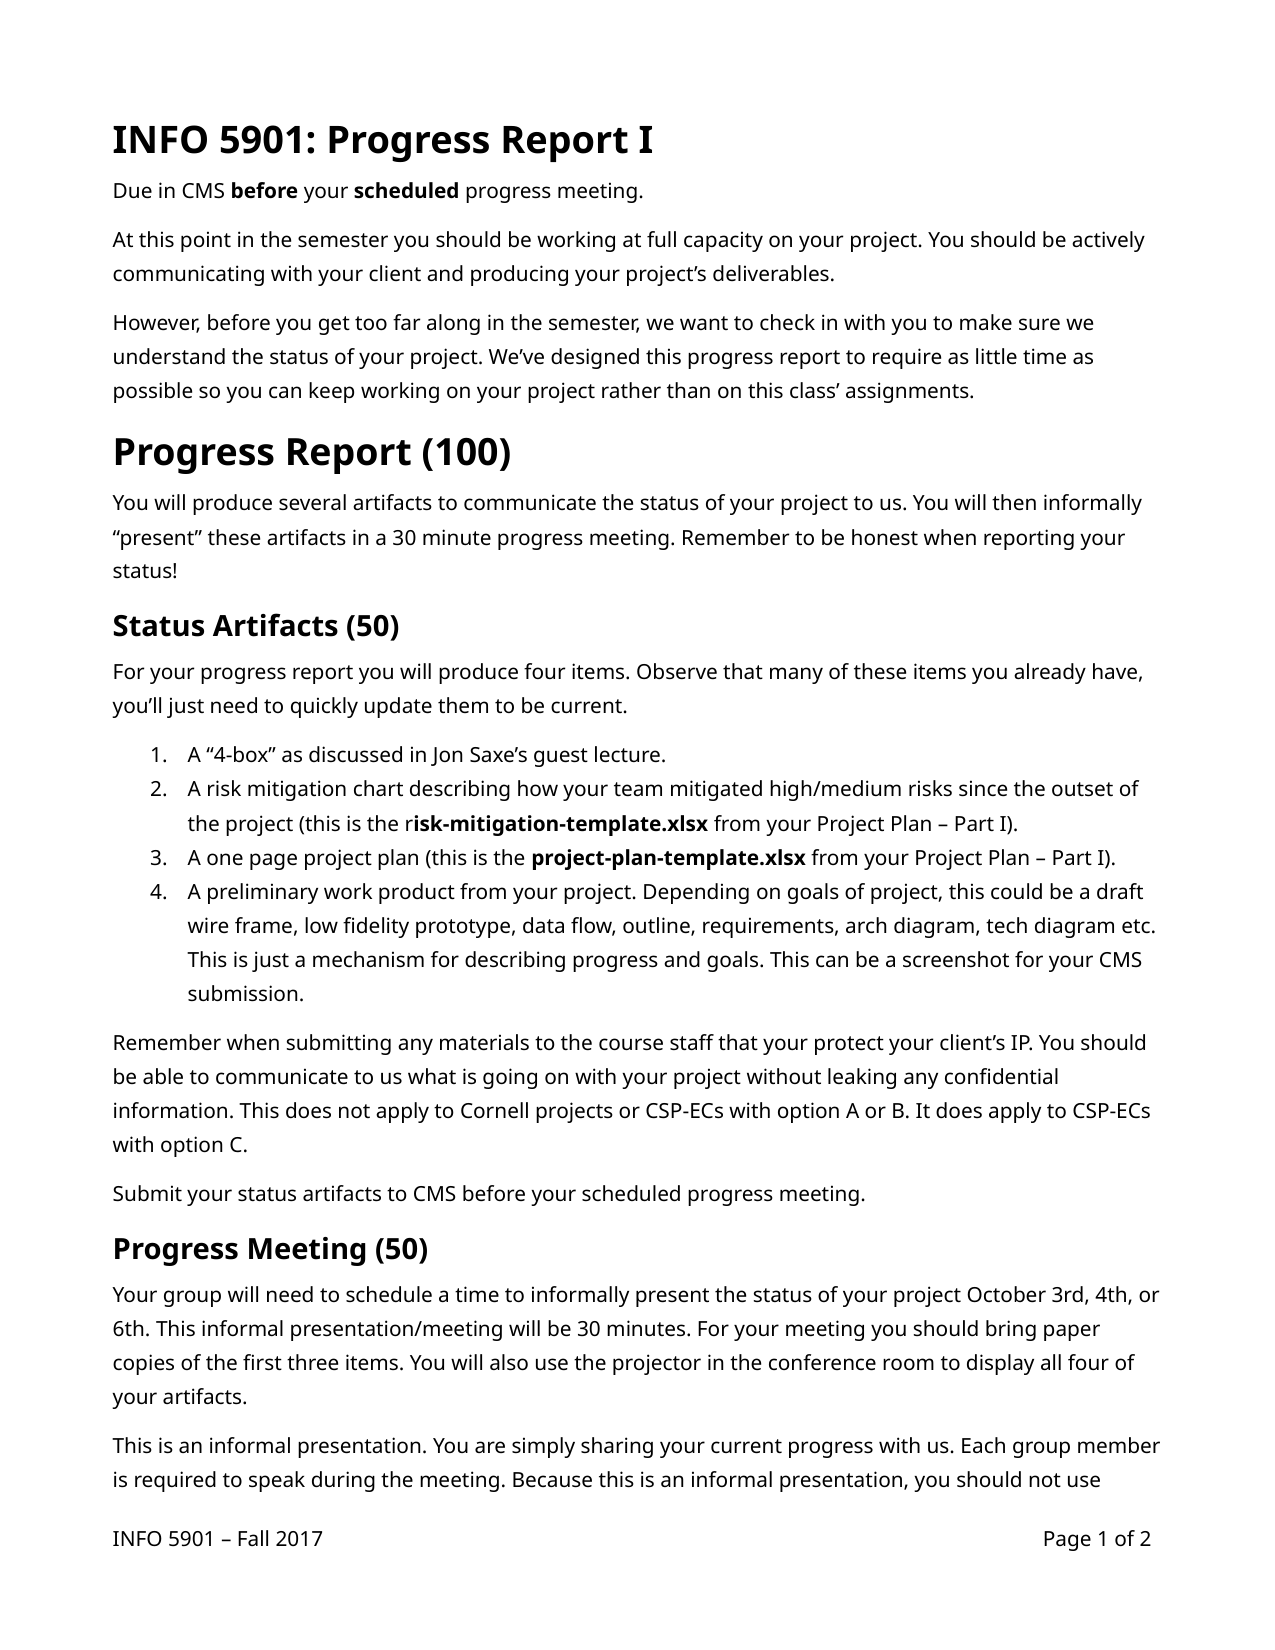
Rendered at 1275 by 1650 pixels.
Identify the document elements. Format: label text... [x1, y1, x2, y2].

subtitle Status Artifacts (50) [112, 606, 1162, 645]
text You will produce several artifacts to communicate the status of your project to us. You will then informally “present” these artifacts in a 30 minute progress meeting. Remember to be honest when reporting your status! [112, 488, 1162, 585]
text Your group will need to schedule a time to informally present the status of your project October 3rd, 4th, or 6th. This informal presentation/meeting will be 30 minutes. For your meeting you should bring paper copies of the first three items. You will also use the projector in the conference room to display all four of your artifacts. [112, 1280, 1162, 1411]
list A “4-box” as discussed in Jon Saxe’s guest lecture. [150, 741, 1162, 769]
text This is an informal presentation. You are simply sharing your current progress with us. Each group member is required to speak during the meeting. Because this is an informal presentation, you should not use [112, 1431, 1162, 1494]
subtitle Progress Meeting (50) [112, 1228, 1162, 1268]
subtitle Progress Report (100) [112, 426, 1162, 477]
text Due in CMS before your scheduled progress meeting. [112, 176, 1162, 204]
list A one page project plan (this is the project-plan-template.xlsx from your Project Plan – Part I). [150, 843, 1162, 871]
list A risk mitigation chart describing how your team mitigated high/medium risks since the outset of the project (this is the risk-mitigation-template.xlsx from your Project Plan – Part I). [150, 774, 1162, 837]
list A preliminary work product from your project. Depending on goals of project, this could be a draft wire frame, low fidelity prototype, data flow, outline, requirements, arch diagram, tech diagram etc. This is just a mechanism for describing progress and goals. This can be a screenshot for your CMS submission. [150, 877, 1162, 1007]
text However, before you get too far along in the semester, we want to check in with you to make sure we understand the status of your project. We’ve designed this progress report to require as little time as possible so you can keep working on your project rather than on this class’ assignments. [112, 308, 1162, 405]
text Remember when submitting any materials to the course staff that your protect your client’s IP. You should be able to communicate to us what is going on with your project without leaking any confidential information. This does not apply to Cornell projects or CSP-ECs with option A or B. It does apply to CSP-ECs with option C. [112, 1028, 1162, 1159]
subtitle INFO 5901: Progress Report I [112, 112, 1162, 164]
text Submit your status artifacts to CMS before your scheduled progress meeting. [112, 1179, 1162, 1208]
text At this point in the semester you should be working at full capacity on your project. You should be actively communicating with your client and producing your project’s deliverables. [112, 225, 1162, 288]
text For your progress report you will produce four items. Observe that many of these items you already have, you’ll just need to quickly update them to be current. [112, 657, 1162, 720]
